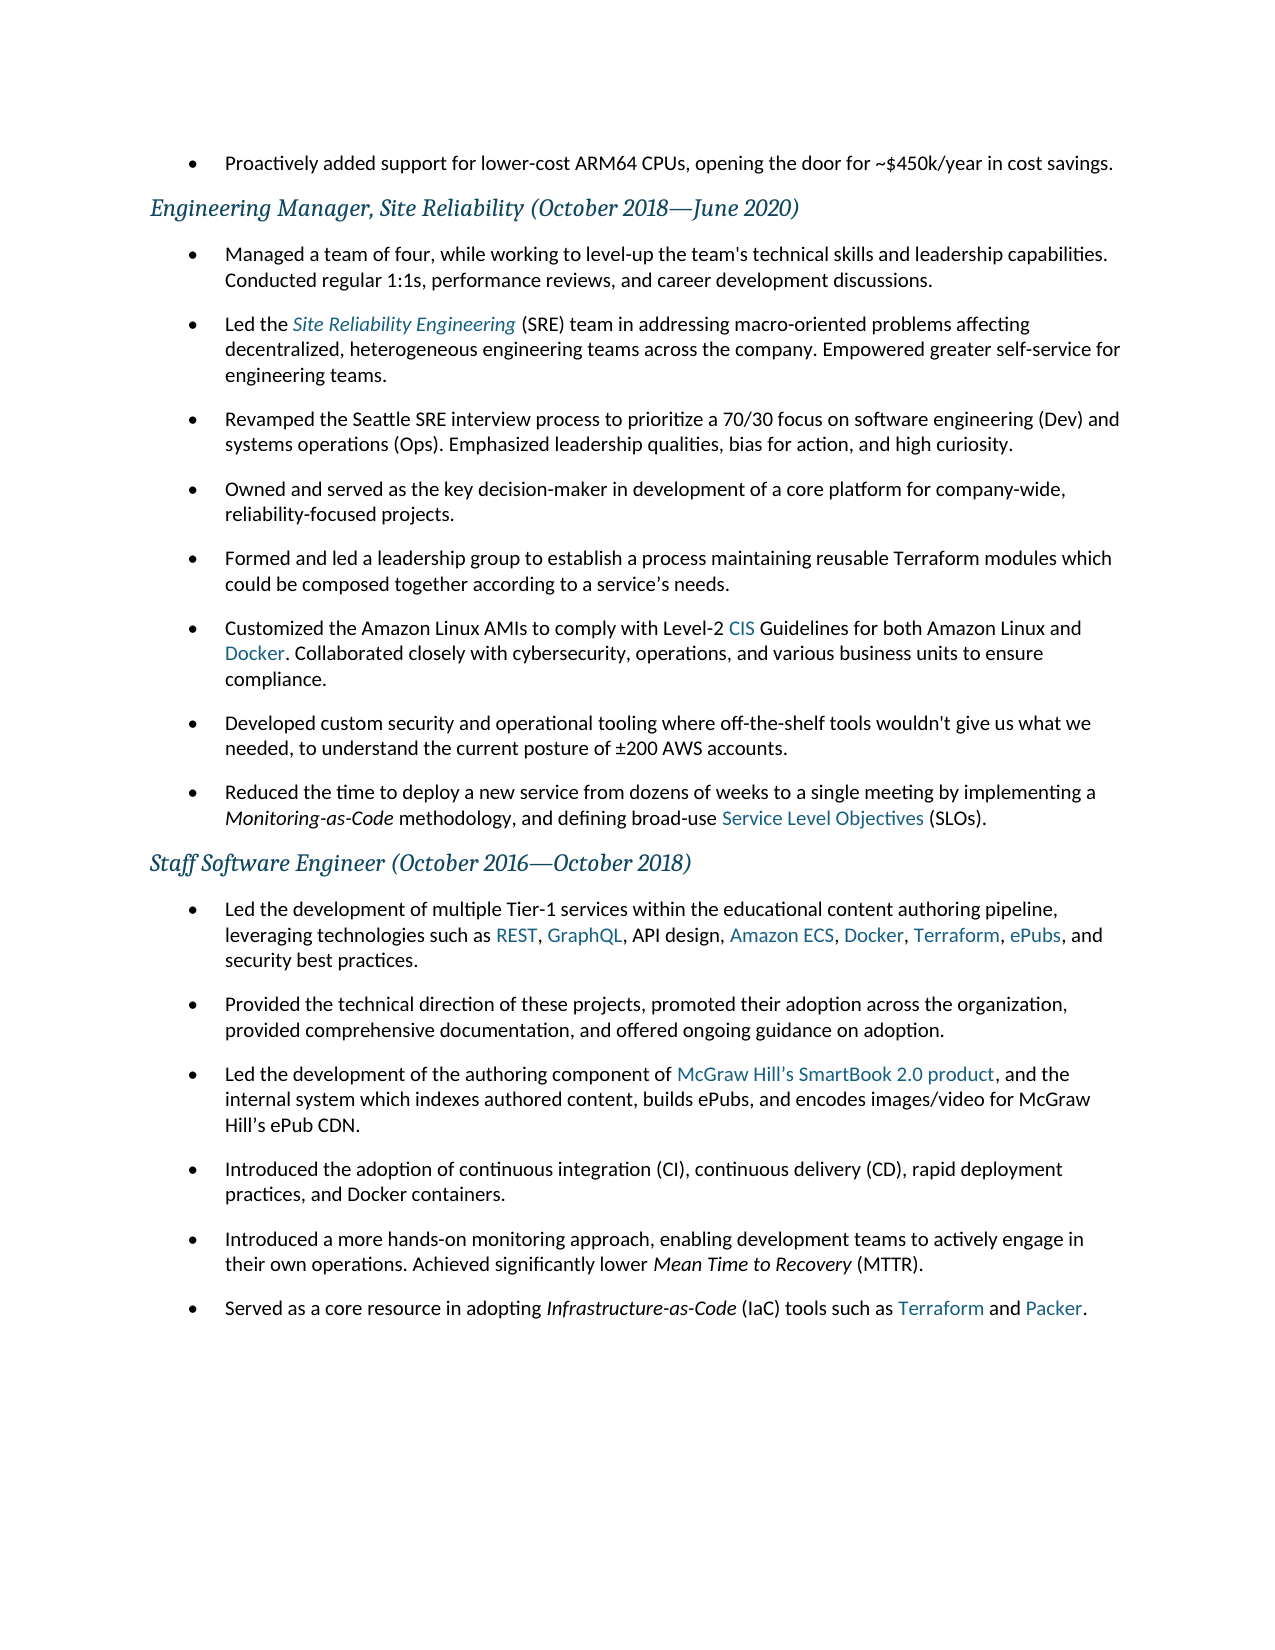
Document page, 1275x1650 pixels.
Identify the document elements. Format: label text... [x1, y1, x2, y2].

subtitle Engineering Manager, Site Reliability (October 2018—June 2020) [150, 194, 1125, 223]
list Led the Site Reliability Engineering (SRE) team in addressing macro-oriented problems affecting decentralized, heterogeneous engineering teams across the company. Empowered greater self-service for engineering teams. [187, 311, 1125, 387]
list Reduced the time to deploy a new service from dozens of weeks to a single meeting by implementing a Monitoring-as-Code methodology, and defining broad-use Service Level Objectives (SLOs). [187, 779, 1125, 830]
list Introduced the adoption of continuous integration (CI), continuous delivery (CD), rapid deployment practices, and Docker containers. [187, 1156, 1125, 1207]
list Formed and led a leadership group to establish a process maintaining reusable Terraform modules which could be composed together according to a service’s needs. [187, 545, 1125, 596]
list Developed custom security and operational tooling where off-the-shelf tools wouldn't give us what we needed, to understand the current posture of ±200 AWS accounts. [187, 710, 1125, 761]
list Led the development of multiple Tier-1 services within the educational content authoring pipeline, leveraging technologies such as REST, GraphQL, API design, Amazon ECS, Docker, Terraform, ePubs, and security best practices. [187, 897, 1125, 973]
list Managed a team of four, while working to level-up the team's technical skills and leadership capabilities. Conducted regular 1:1s, performance reviews, and career development discussions. [187, 242, 1125, 292]
list Served as a core resource in adopting Infrastructure-as-Code (IaC) tools such as Terraform and Packer. [187, 1295, 1125, 1321]
list Led the development of the authoring component of McGraw Hill’s SmartBook 2.0 product, and the internal system which indexes authored content, builds ePubs, and encodes images/video for McGraw Hill’s ePub CDN. [187, 1061, 1125, 1137]
list Introduced a more hands-on monitoring approach, enabling development teams to actively engage in their own operations. Achieved significantly lower Mean Time to Recovery (MTTR). [187, 1226, 1125, 1277]
list Proactively added support for lower-cost ARM64 CPUs, opening the door for ~$450k/year in cost savings. [187, 150, 1125, 175]
list Revamped the Seattle SRE interview process to prioritize a 70/30 focus on software engineering (Dev) and systems operations (Ops). Emphasized leadership qualities, bias for action, and high curiosity. [187, 406, 1125, 457]
list Provided the technical direction of these projects, promoted their adoption across the organization, provided comprehensive documentation, and offered ongoing guidance on adoption. [187, 992, 1125, 1042]
list Customized the Amazon Linux AMIs to comply with Level-2 CIS Guidelines for both Amazon Linux and Docker. Collaborated closely with cybersecurity, operations, and various business units to ensure compliance. [187, 615, 1125, 691]
list Owned and served as the key decision-maker in development of a core platform for company-wide, reliability-focused projects. [187, 476, 1125, 527]
subtitle Staff Software Engineer (October 2016—October 2018) [150, 849, 1125, 878]
